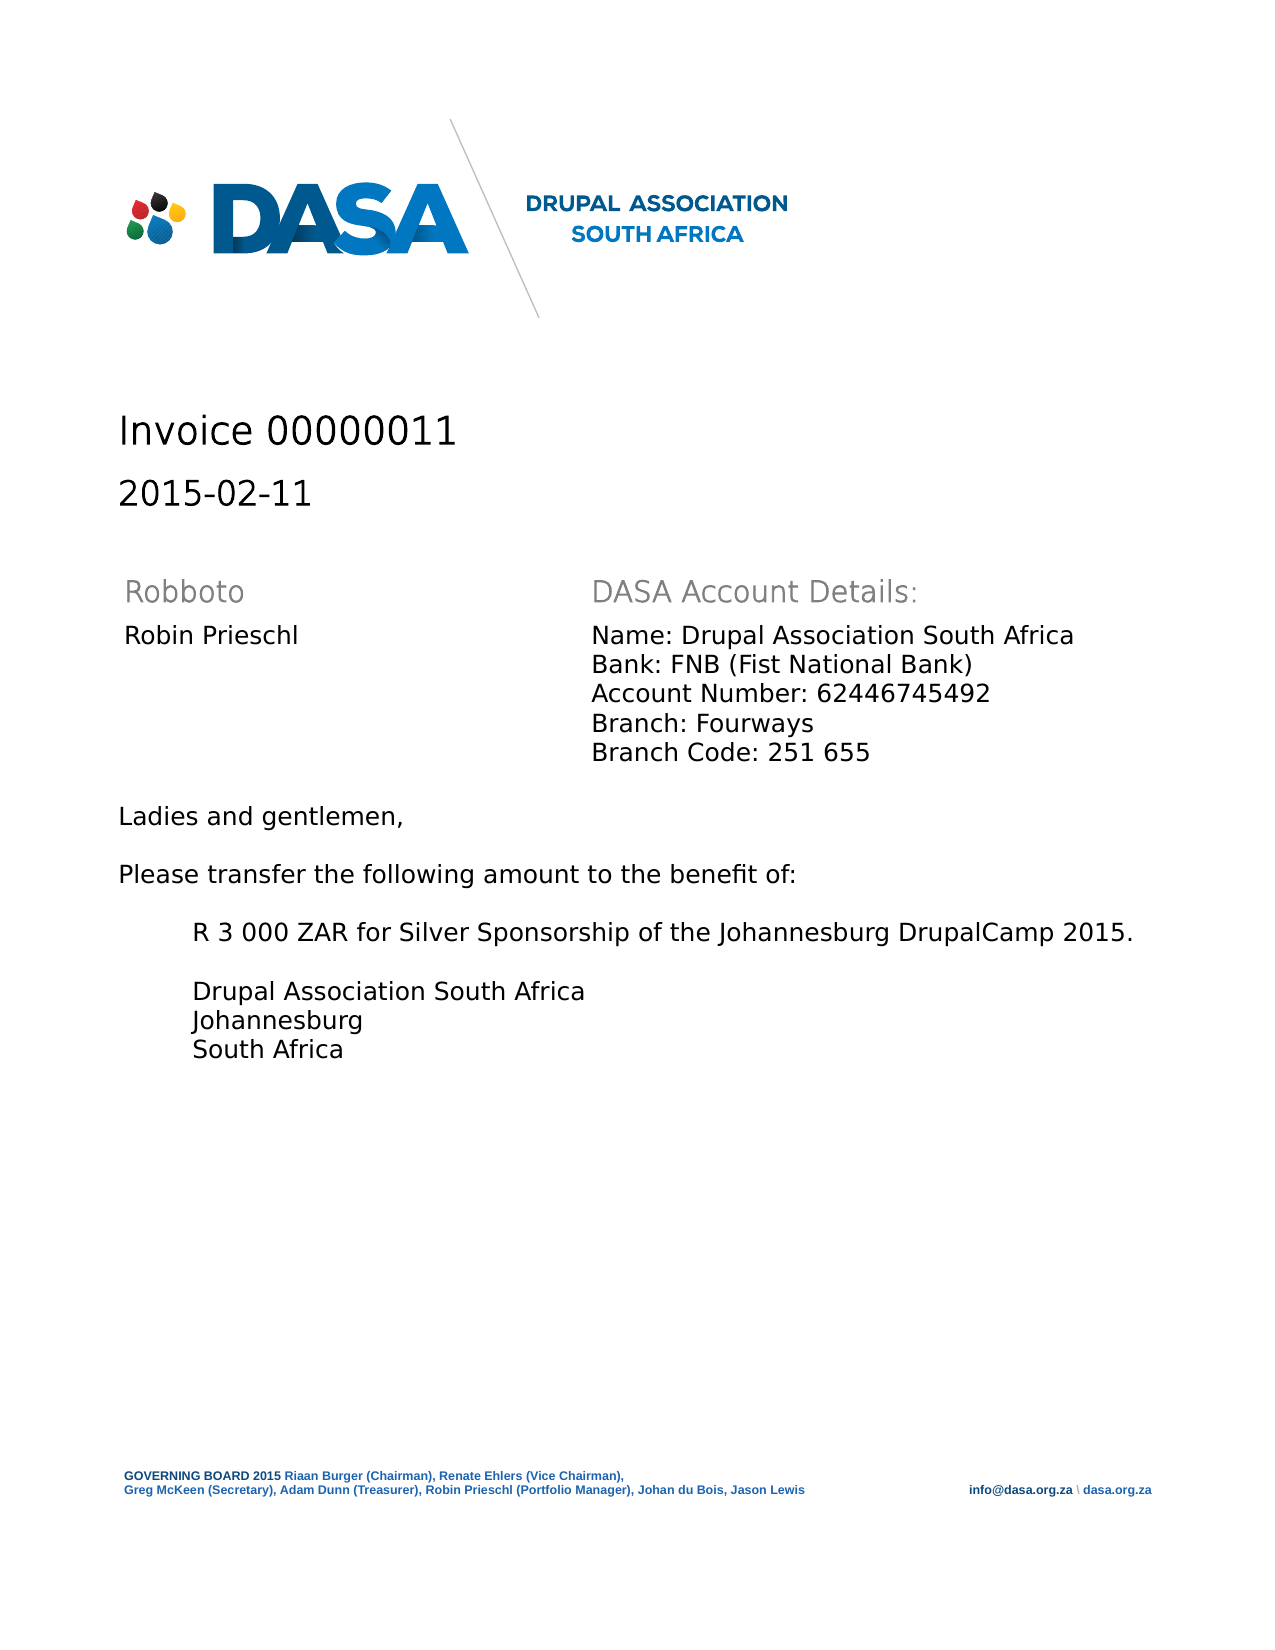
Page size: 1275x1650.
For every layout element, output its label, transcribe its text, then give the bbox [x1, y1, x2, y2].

text Johannesburg [192, 1006, 1157, 1035]
text Drupal Association South Africa [192, 977, 1157, 1006]
subtitle Invoice 00000011 [118, 409, 1157, 453]
subtitle 2015-02-11 [118, 474, 1157, 513]
text Ladies and gentlemen, [118, 802, 1157, 831]
table_header Robboto Robin Prieschl [118, 555, 585, 773]
text South Africa [192, 1035, 1157, 1064]
text Please transfer the following amount to the benefit of: [118, 860, 1157, 889]
text R 3 000 ZAR for Silver Sponsorship of the Johannesburg DrupalCamp 2015. [192, 919, 1157, 948]
table_header DASA Account Details: Name: Drupal Association South Africa Bank: FNB (Fist National Bank) Account Number: 62446745492 Branch: Fourways Branch Code: 251 655 [585, 555, 1157, 773]
